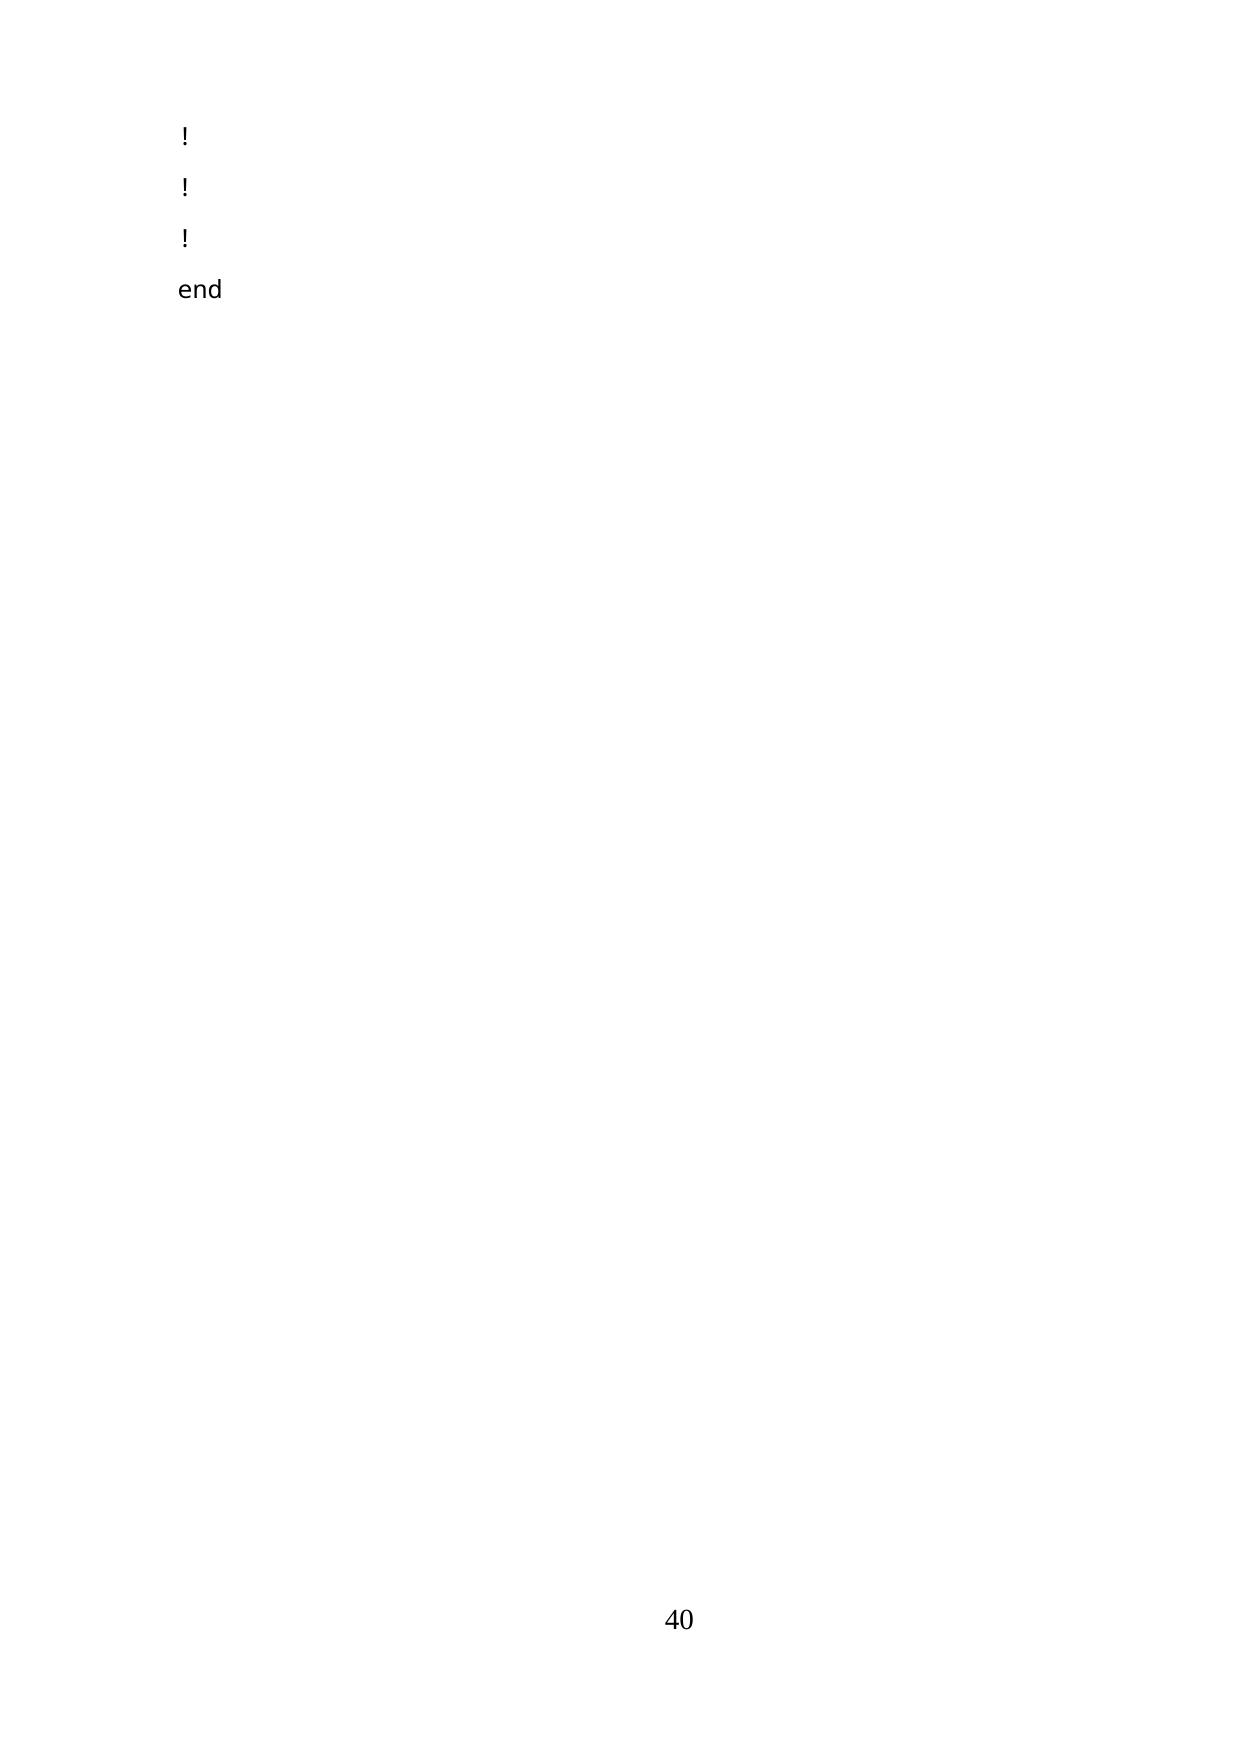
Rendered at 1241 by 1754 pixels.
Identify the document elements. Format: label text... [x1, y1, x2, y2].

text ! [177, 220, 1181, 254]
text ! [177, 118, 1181, 152]
text ! [177, 169, 1181, 203]
text end [177, 271, 1181, 305]
